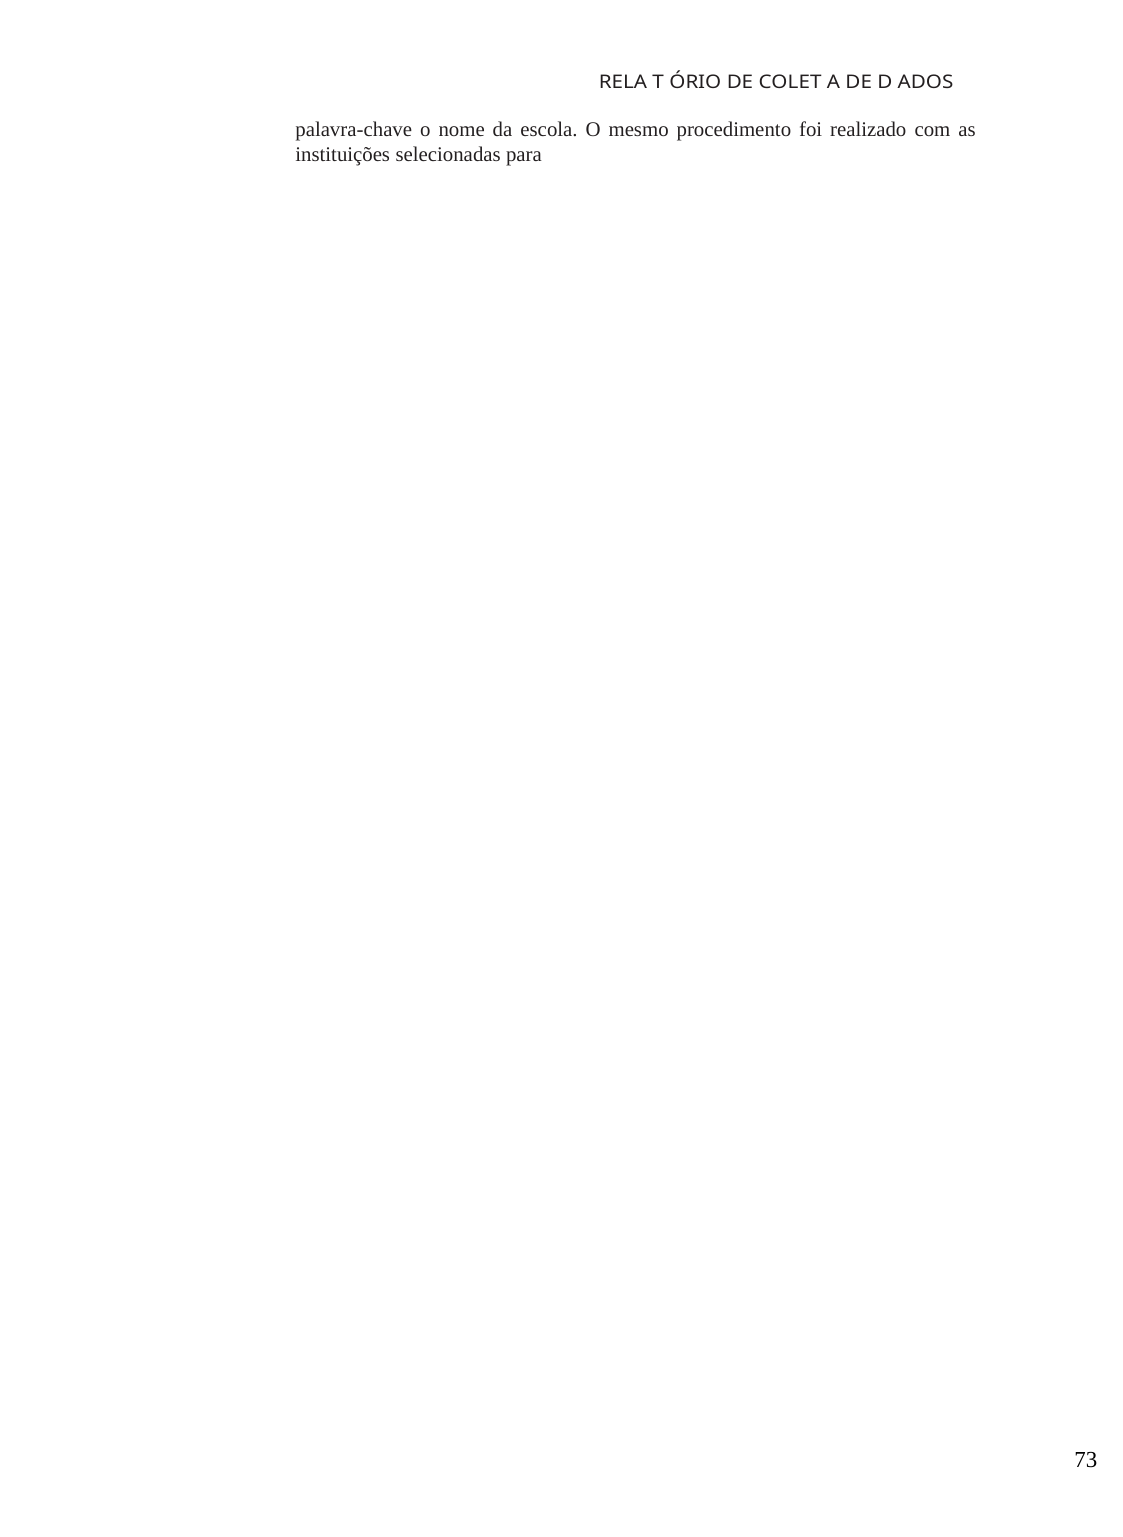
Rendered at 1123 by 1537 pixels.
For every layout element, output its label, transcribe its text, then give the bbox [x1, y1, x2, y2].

text palavra-chave o nome da escola. O mesmo procedimento foi realizado com as instituições selecionadas para [295, 117, 976, 166]
